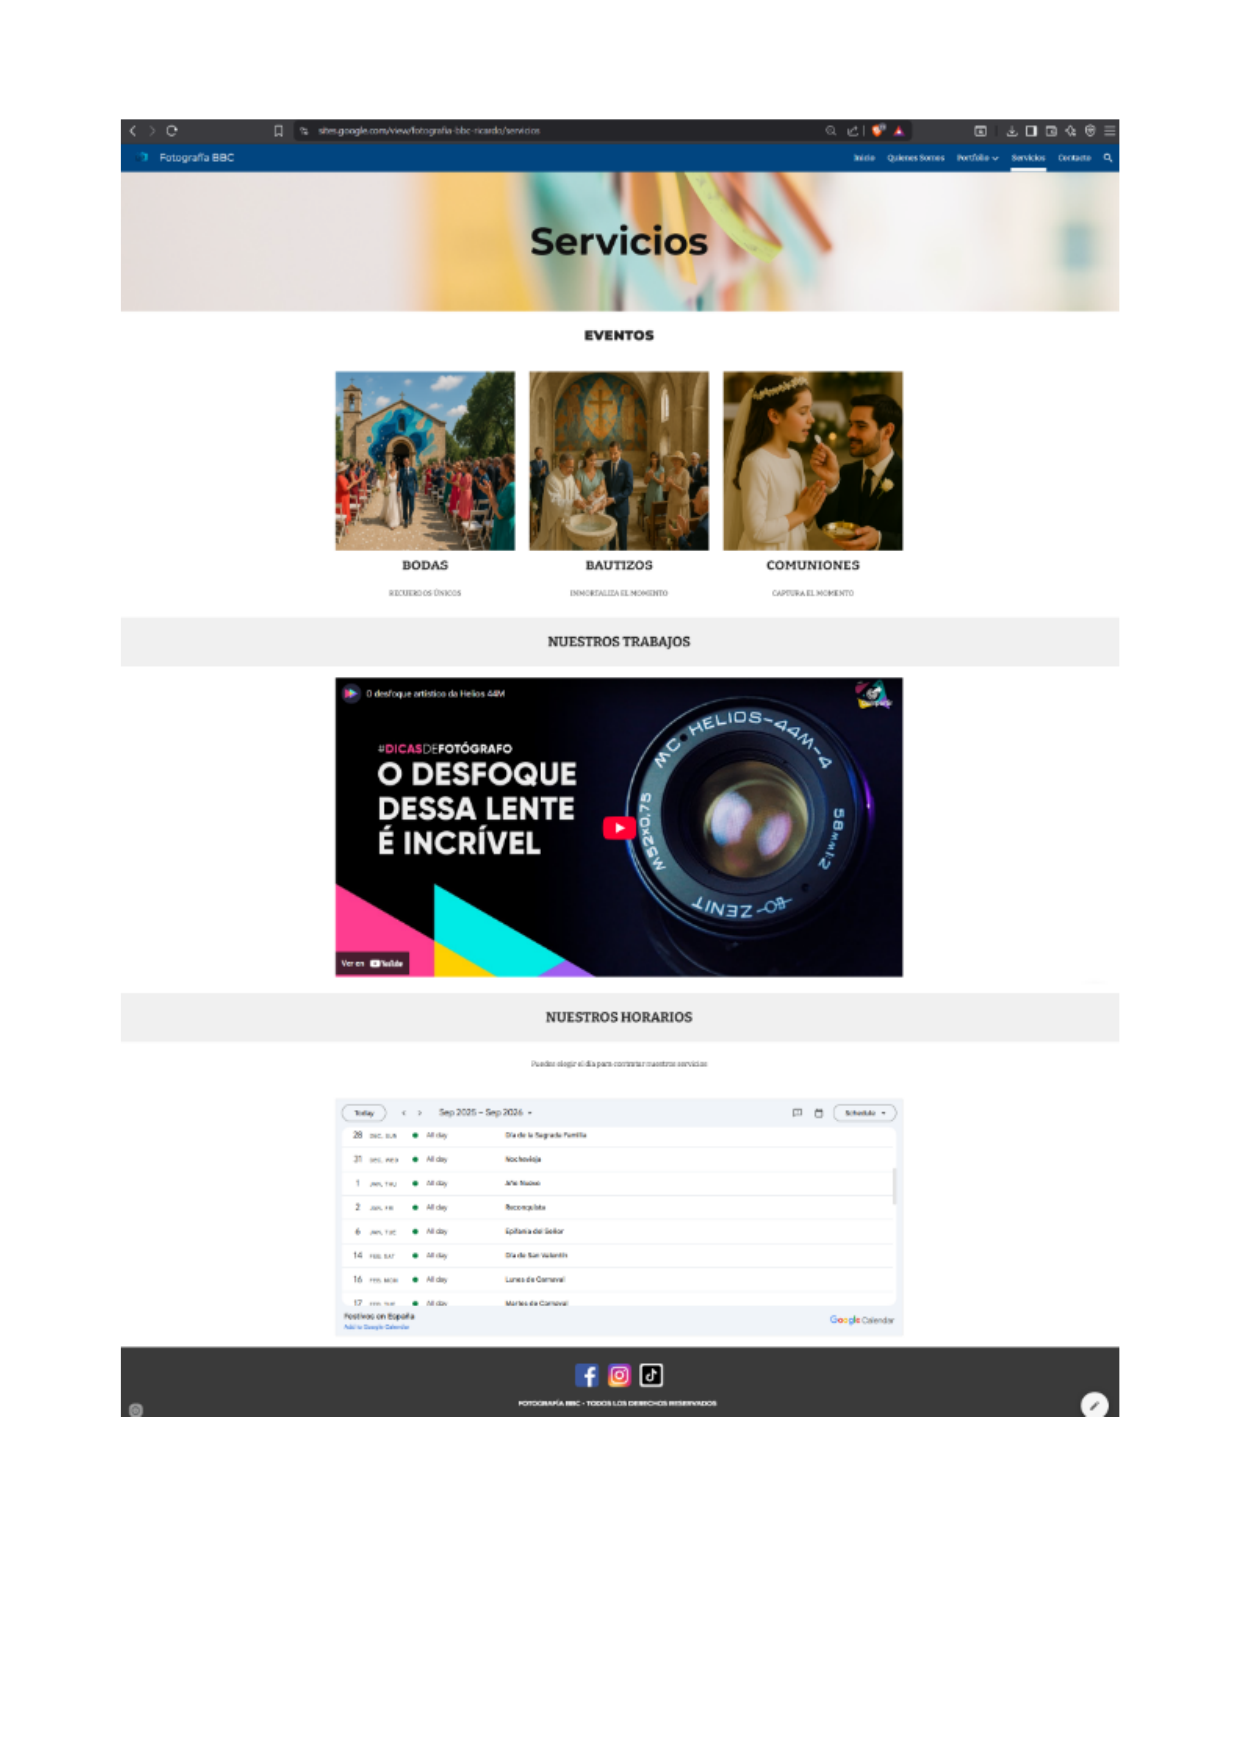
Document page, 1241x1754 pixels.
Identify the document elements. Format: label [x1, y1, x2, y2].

picture [120, 118, 1120, 1417]
